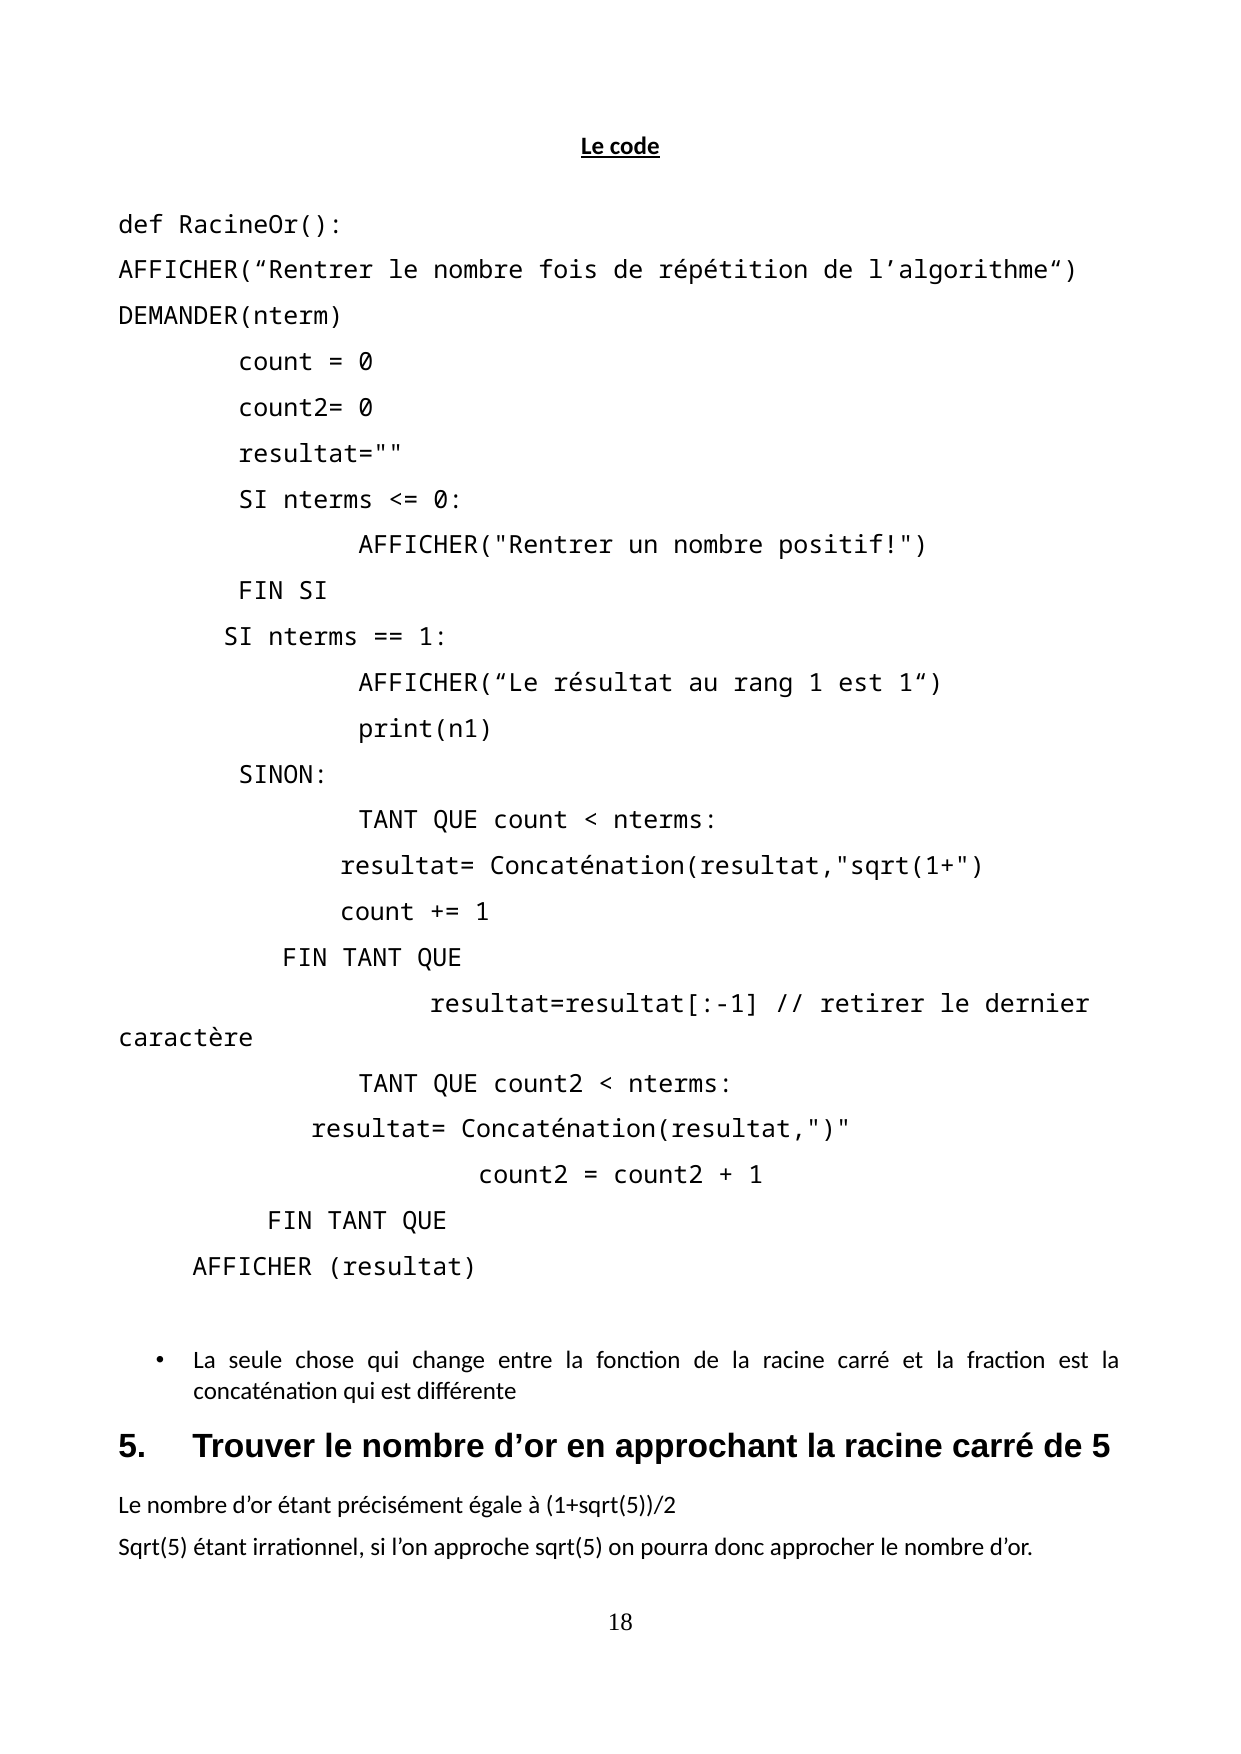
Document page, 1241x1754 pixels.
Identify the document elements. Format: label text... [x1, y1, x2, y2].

text TANT QUE count < nterms: [118, 802, 1122, 836]
text count += 1 [118, 894, 1122, 928]
text resultat= Concaténation(resultat,"sqrt(1+") [118, 848, 1122, 882]
text Le nombre d’or étant précisément égale à (1+sqrt(5))/2 [118, 1489, 1122, 1520]
text SI nterms <= 0: [118, 481, 1122, 515]
text def RacineOr(): [118, 172, 1122, 240]
text FIN TANT QUE [118, 1203, 1122, 1237]
text count2 = count2 + 1 [118, 1157, 1122, 1191]
text TANT QUE count2 < nterms: [118, 1065, 1122, 1099]
text resultat="" [118, 435, 1122, 469]
text SI nterms == 1: [118, 619, 1122, 653]
text FIN TANT QUE [118, 939, 1122, 974]
text FIN SI [118, 573, 1122, 607]
text count2= 0 [118, 389, 1122, 424]
text AFFICHER(“Rentrer le nombre fois de répétition de l’algorithme“) [118, 252, 1122, 286]
text AFFICHER(“Le résultat au rang 1 est 1“) [118, 664, 1122, 699]
text count = 0 [118, 344, 1122, 378]
text resultat= Concaténation(resultat,")" [118, 1111, 1122, 1145]
text print(n1) [118, 710, 1122, 744]
text resultat=resultat[:-1] // retirer le dernier caractère [118, 985, 1122, 1053]
subtitle Trouver le nombre d’or en approchant la racine carré de 5 [118, 1426, 1122, 1465]
text SINON: [118, 756, 1122, 790]
text AFFICHER("Rentrer un nombre positif!") [118, 527, 1122, 561]
text AFFICHER (resultat) [118, 1249, 1122, 1283]
list La seule chose qui change entre la fonction de la racine carré et la fraction est la concaténation qui est différente [156, 1344, 1122, 1405]
text Le code [118, 130, 1122, 160]
text DEMANDER(nterm) [118, 298, 1122, 332]
text Sqrt(5) étant irrationnel, si l’on approche sqrt(5) on pourra donc approcher le nombre d’or. [118, 1531, 1122, 1562]
